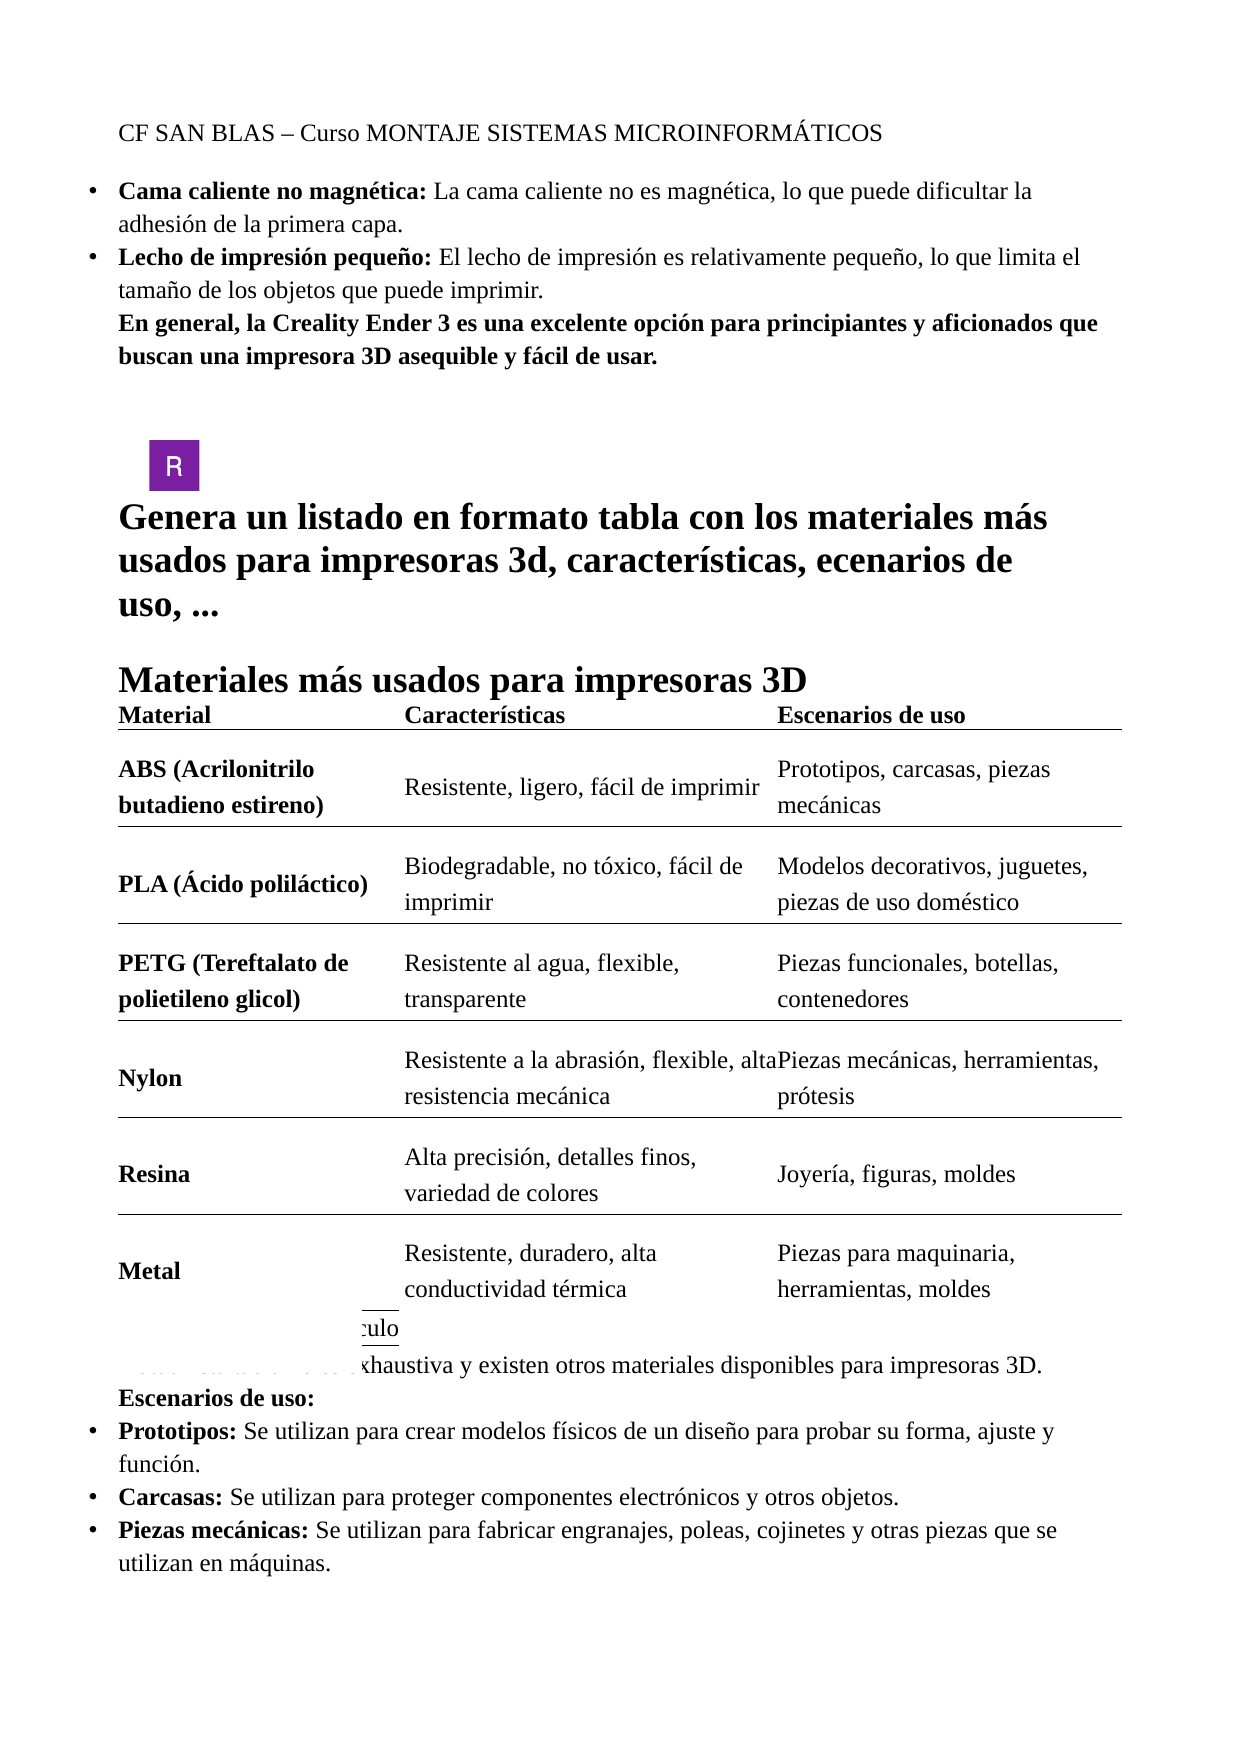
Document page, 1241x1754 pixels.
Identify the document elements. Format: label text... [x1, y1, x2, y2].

picture [149, 440, 200, 491]
table_cell Modelos decorativos, juguetes, piezas de uso doméstico [777, 827, 1122, 923]
text En general, la Creality Ender 3 es una excelente opción para principiantes y aficionados que buscan una impresora 3D asequible y fácil de usar. [118, 308, 1122, 370]
table_cell PLA (Ácido poliláctico) [118, 827, 404, 923]
table_cell Prototipos, carcasas, piezas mecánicas [777, 730, 1122, 826]
list Prototipos: Se utilizan para crear modelos físicos de un diseño para probar su forma, ajuste y función. [118, 1416, 1122, 1478]
table_cell Resistente al agua, flexible, transparente [404, 924, 777, 1020]
table_cell PETG (Tereftalato de polietileno glicol) [118, 924, 404, 1020]
table_cell Metal [118, 1215, 404, 1310]
list Piezas mecánicas: Se utilizan para fabricar engranajes, poleas, cojinetes y otras piezas que se utilizan en máquinas. [118, 1515, 1122, 1577]
table_header Escenarios de uso [777, 700, 1122, 729]
table_header Material [118, 700, 404, 729]
text Exportar a Hojas de cálculo [0, 1310, 1122, 1373]
text Escenarios de uso: [118, 1383, 1122, 1412]
table_cell Joyería, figuras, moldes [777, 1118, 1122, 1213]
table_cell Biodegradable, no tóxico, fácil de imprimir [404, 827, 777, 923]
table_header Características [404, 700, 777, 729]
list Lecho de impresión pequeño: El lecho de impresión es relativamente pequeño, lo que limita el tamaño de los objetos que puede imprimir. [118, 242, 1122, 304]
subtitle Materiales más usados para impresoras 3D [118, 657, 1122, 700]
list Cama caliente no magnética: La cama caliente no es magnética, lo que puede dificultar la adhesión de la primera capa. [118, 176, 1122, 238]
table_cell Piezas mecánicas, herramientas, prótesis [777, 1021, 1122, 1117]
table_cell Resistente a la abrasión, flexible, alta resistencia mecánica [404, 1021, 777, 1117]
table_cell Piezas para maquinaria, herramientas, moldes [777, 1215, 1122, 1310]
table_cell Piezas funcionales, botellas, contenedores [777, 924, 1122, 1020]
table_cell Resina [118, 1118, 404, 1213]
table_cell ABS (Acrilonitrilo butadieno estireno) [118, 730, 404, 826]
list Carcasas: Se utilizan para proteger componentes electrónicos y otros objetos. [118, 1482, 1122, 1511]
table_cell Resistente, duradero, alta conductividad térmica [404, 1215, 777, 1310]
table_cell Nylon [118, 1021, 404, 1117]
table_cell Resistente, ligero, fácil de imprimir [404, 730, 777, 826]
table_cell Alta precisión, detalles finos, variedad de colores [404, 1118, 777, 1213]
text Nota: Esta tabla no es exhaustiva y existen otros materiales disponibles para impresoras 3D. [118, 1350, 1122, 1379]
subtitle Genera un listado en formato tabla con los materiales más usados para impresoras 3d, características, ecenarios de uso, ... [118, 495, 1122, 624]
